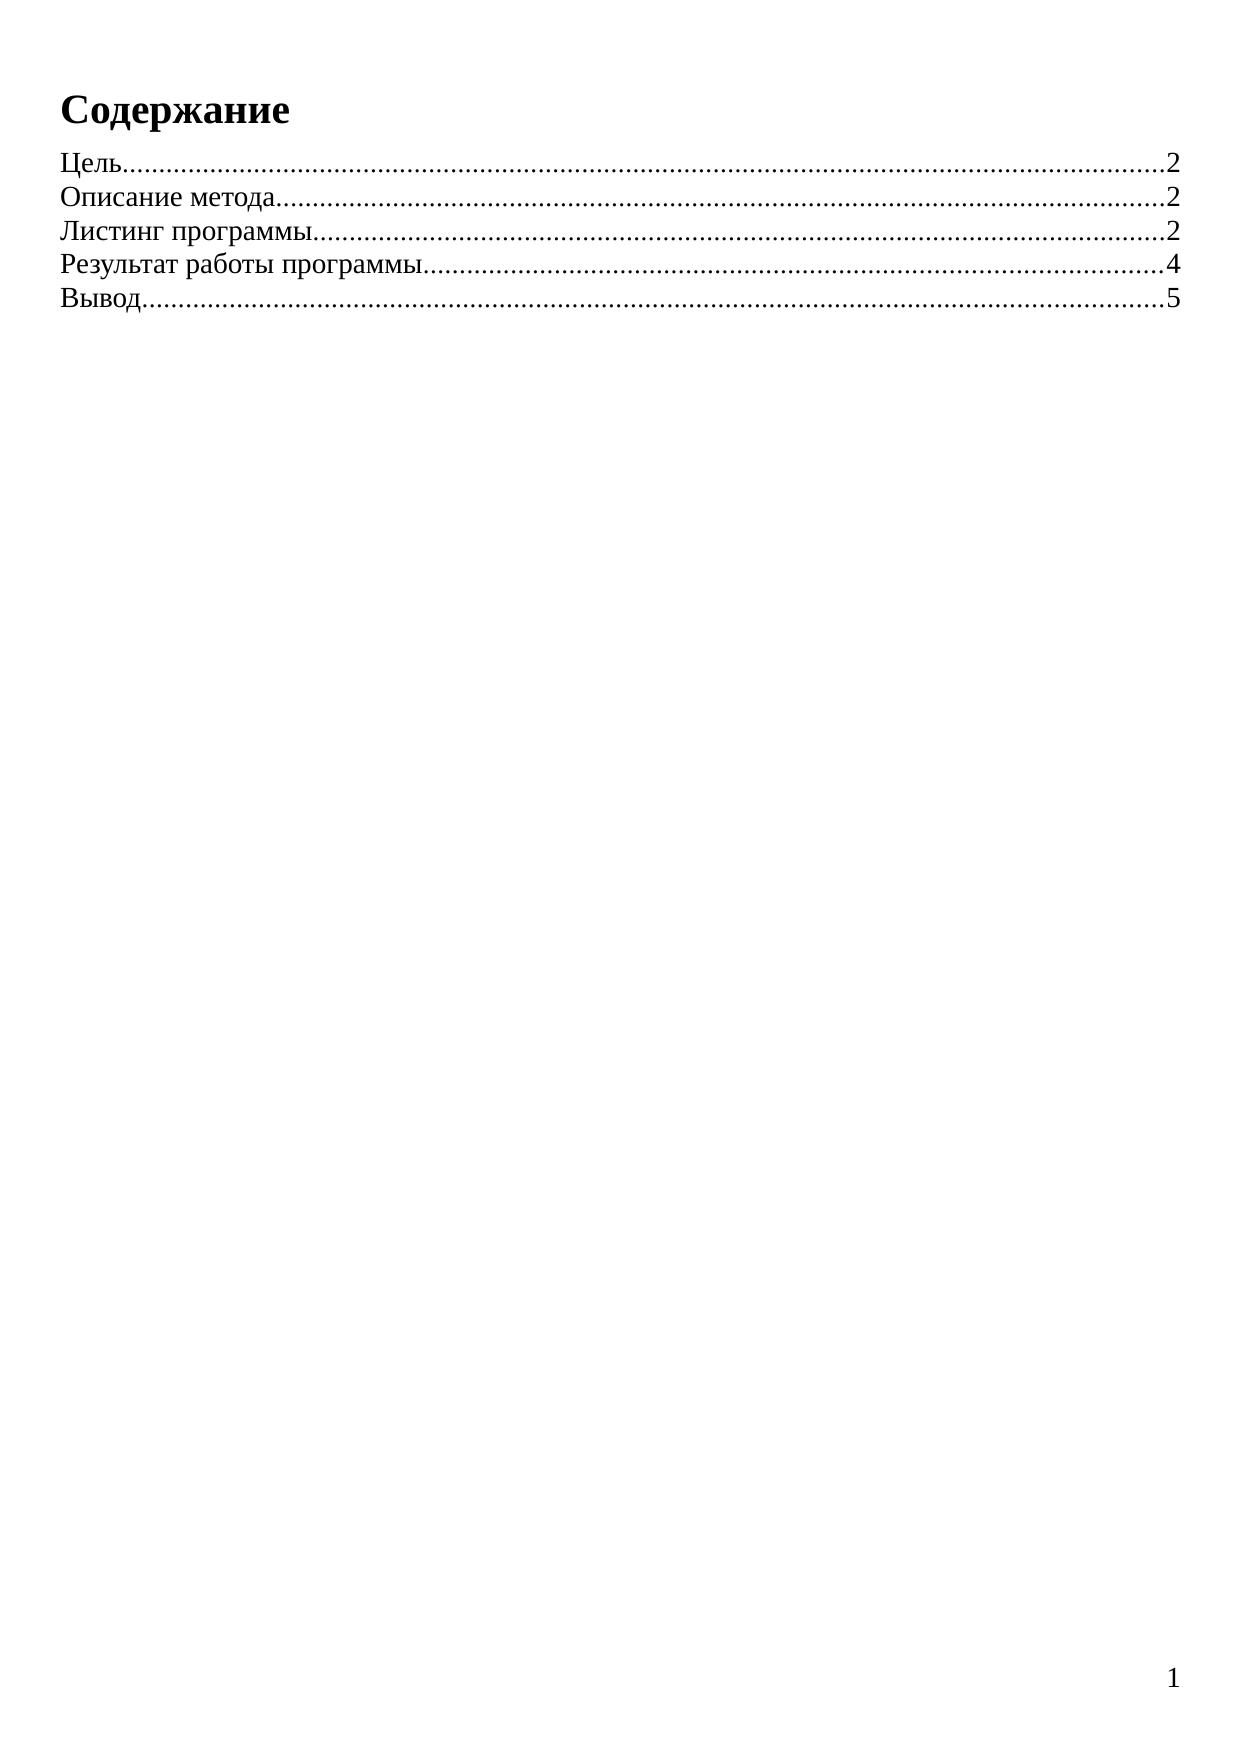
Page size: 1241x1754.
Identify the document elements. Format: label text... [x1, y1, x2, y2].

text Листинг программы 2 [60, 213, 1181, 246]
text Цель 2 [60, 145, 1181, 179]
text Вывод 5 [60, 280, 1181, 314]
text Описание метода 2 [60, 179, 1181, 213]
subtitle Содержание [60, 85, 1181, 133]
text Результат работы программы 4 [60, 246, 1181, 280]
